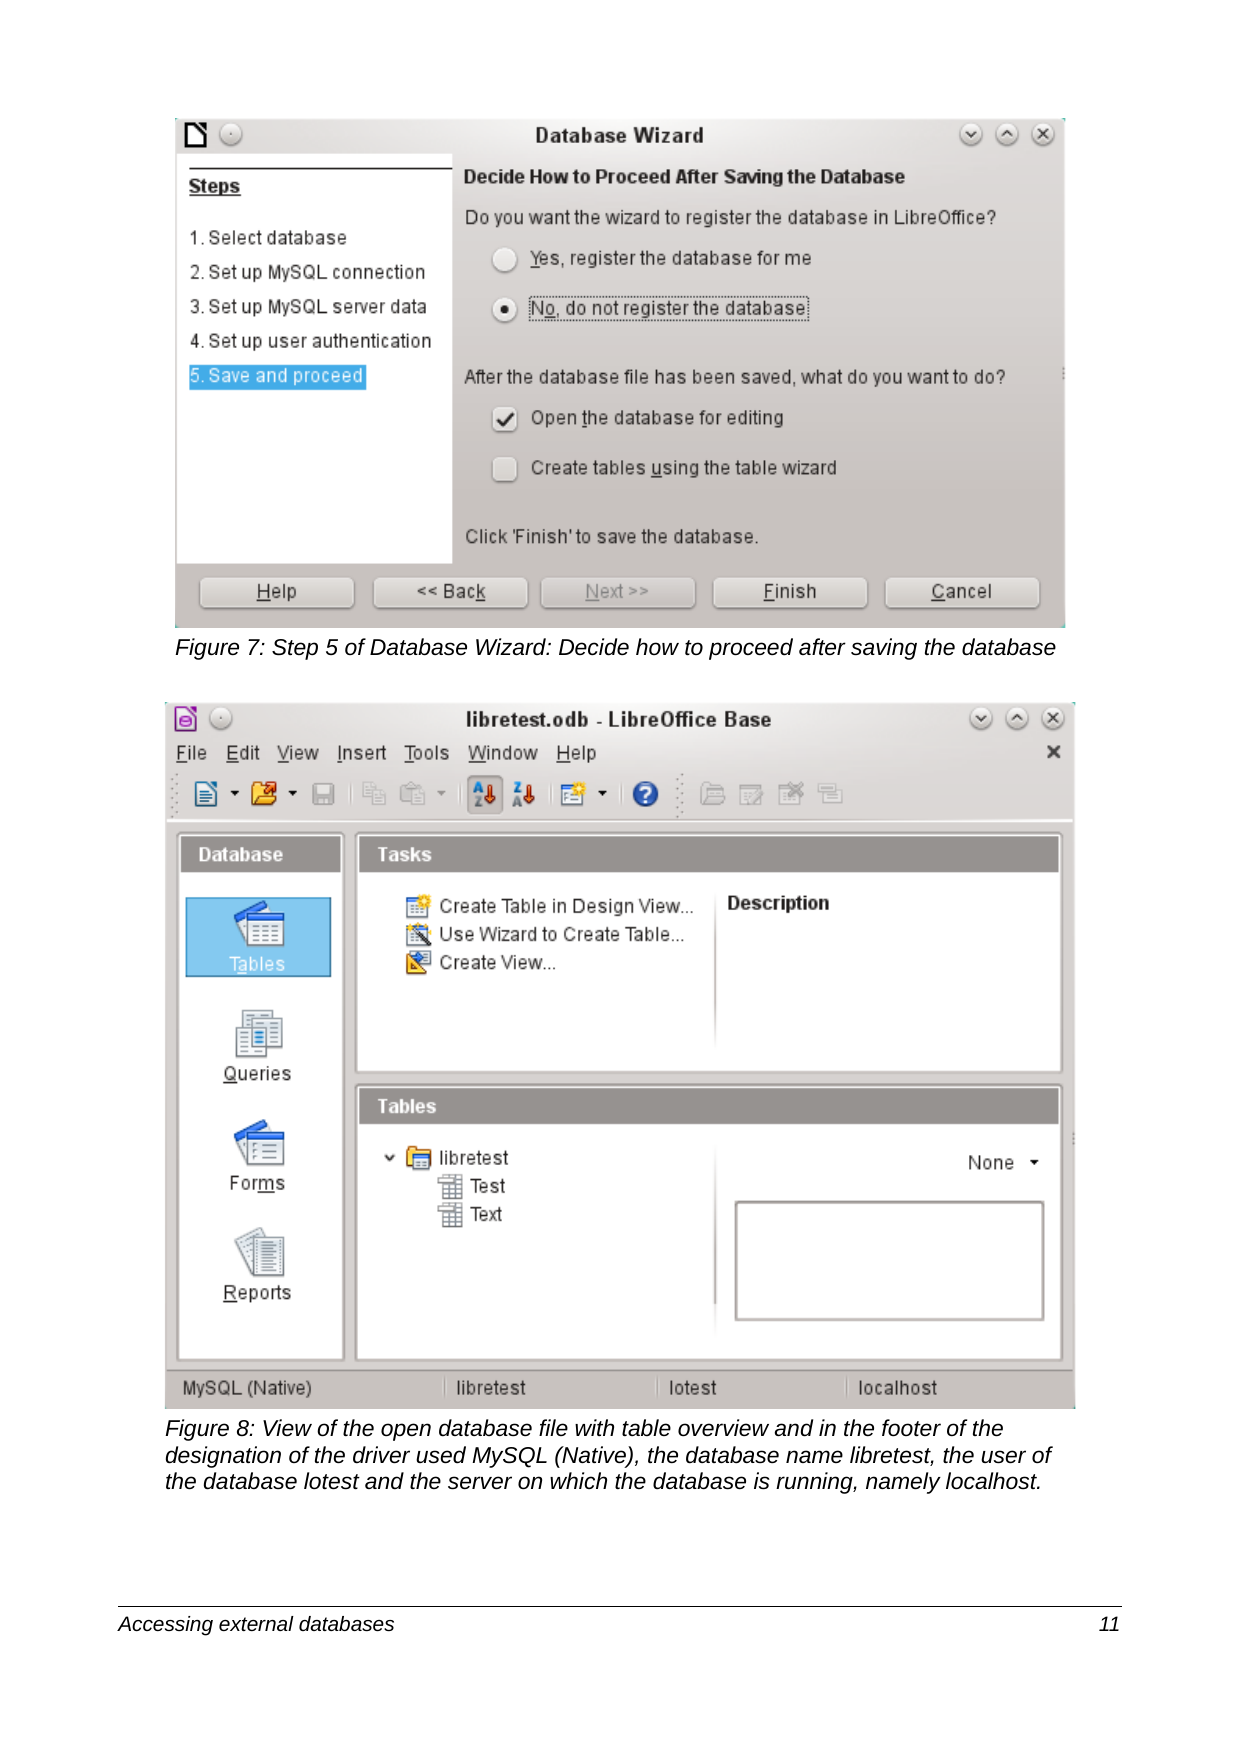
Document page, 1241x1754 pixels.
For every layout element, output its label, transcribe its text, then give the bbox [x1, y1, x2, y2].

picture [164, 702, 1076, 1409]
text Figure 8: View of the open database file with table overview and in the footer of the designation of the driver used MySQL (Native), the database name libretest, the user of the database lotest and the server on which the database is running, namely localhost. [165, 1415, 1076, 1494]
text Figure 7: Step 5 of Database Wizard: Decide how to proceed after saving the database [175, 634, 1065, 660]
picture [175, 118, 1066, 628]
